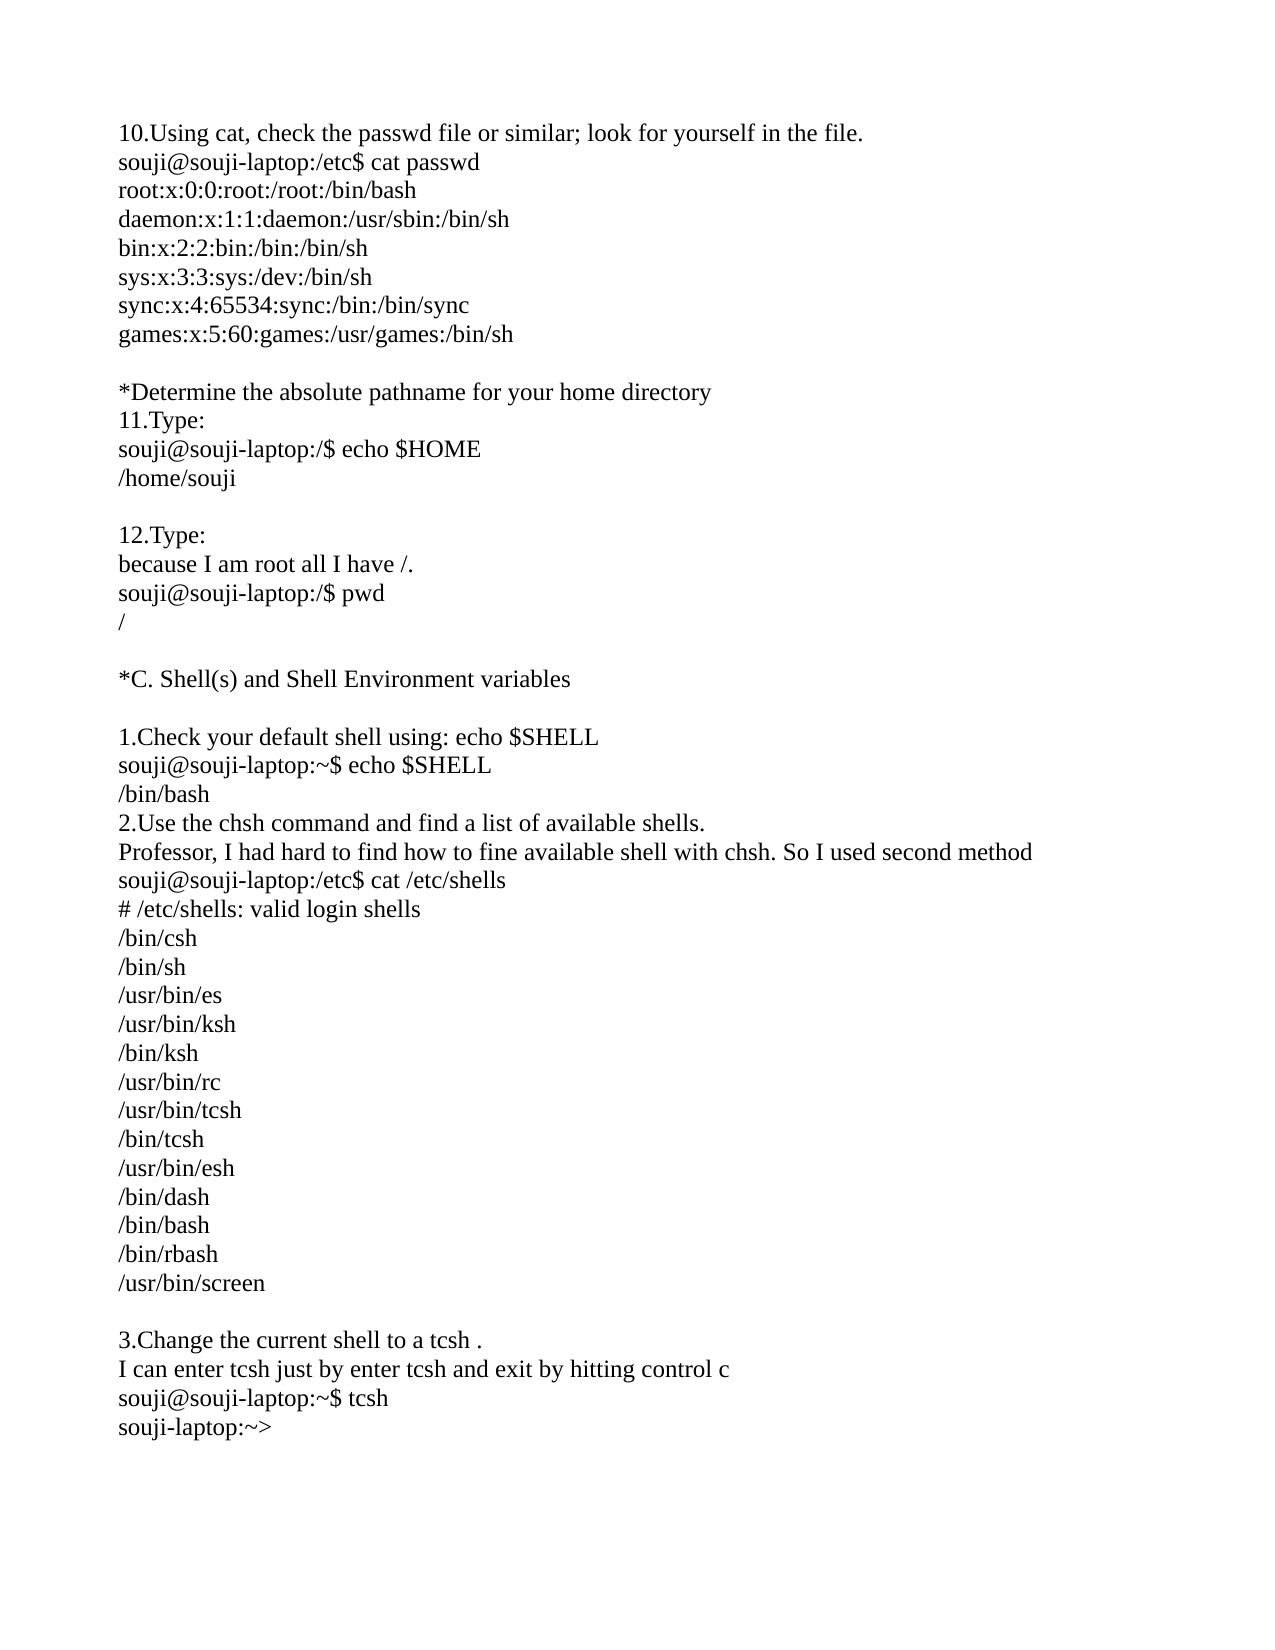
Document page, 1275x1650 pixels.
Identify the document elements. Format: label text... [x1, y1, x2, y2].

text /usr/bin/es [118, 981, 1157, 1009]
text souji@souji-laptop:/$ echo $HOME [118, 434, 1157, 463]
text 12.Type: [118, 521, 1157, 549]
text /bin/sh [118, 952, 1157, 981]
text souji@souji-laptop:~$ echo $SHELL [118, 751, 1157, 779]
text /bin/bash [118, 779, 1157, 808]
text sys:x:3:3:sys:/dev:/bin/sh [118, 262, 1157, 291]
text / [118, 607, 1157, 636]
text 11.Type: [118, 406, 1157, 434]
text /usr/bin/tcsh [118, 1096, 1157, 1124]
text /bin/ksh [118, 1038, 1157, 1067]
text /usr/bin/screen [118, 1268, 1157, 1297]
text *C. Shell(s) and Shell Environment variables [118, 664, 1157, 693]
text /home/souji [118, 463, 1157, 492]
text games:x:5:60:games:/usr/games:/bin/sh [118, 319, 1157, 348]
text souji@souji-laptop:/etc$ cat /etc/shells [118, 866, 1157, 894]
text sync:x:4:65534:sync:/bin:/bin/sync [118, 291, 1157, 319]
text daemon:x:1:1:daemon:/usr/sbin:/bin/sh [118, 204, 1157, 233]
text # /etc/shells: valid login shells [118, 894, 1157, 923]
text /usr/bin/rc [118, 1067, 1157, 1096]
text 2.Use the chsh command and find a list of available shells. [118, 808, 1157, 837]
text /bin/bash [118, 1211, 1157, 1239]
text 1.Check your default shell using: echo $SHELL [118, 722, 1157, 751]
text bin:x:2:2:bin:/bin:/bin/sh [118, 233, 1157, 262]
text souji@souji-laptop:/$ pwd [118, 578, 1157, 607]
text *Determine the absolute pathname for your home directory [118, 377, 1157, 406]
text /bin/csh [118, 923, 1157, 952]
text 3.Change the current shell to a tcsh . [118, 1326, 1157, 1354]
text /bin/tcsh [118, 1124, 1157, 1153]
text I can enter tcsh just by enter tcsh and exit by hitting control c [118, 1354, 1157, 1383]
text souji@souji-laptop:/etc$ cat passwd [118, 147, 1157, 176]
text /usr/bin/ksh [118, 1009, 1157, 1038]
text Professor, I had hard to find how to fine available shell with chsh. So I used second method [118, 837, 1157, 866]
text /usr/bin/esh [118, 1153, 1157, 1182]
text /bin/dash [118, 1182, 1157, 1211]
text /bin/rbash [118, 1239, 1157, 1268]
text souji@souji-laptop:~$ tcsh [118, 1383, 1157, 1412]
text souji-laptop:~> [118, 1412, 1157, 1441]
text 10.Using cat, check the passwd file or similar; look for yourself in the file. [118, 118, 1157, 147]
text because I am root all I have /. [118, 549, 1157, 578]
text root:x:0:0:root:/root:/bin/bash [118, 176, 1157, 204]
